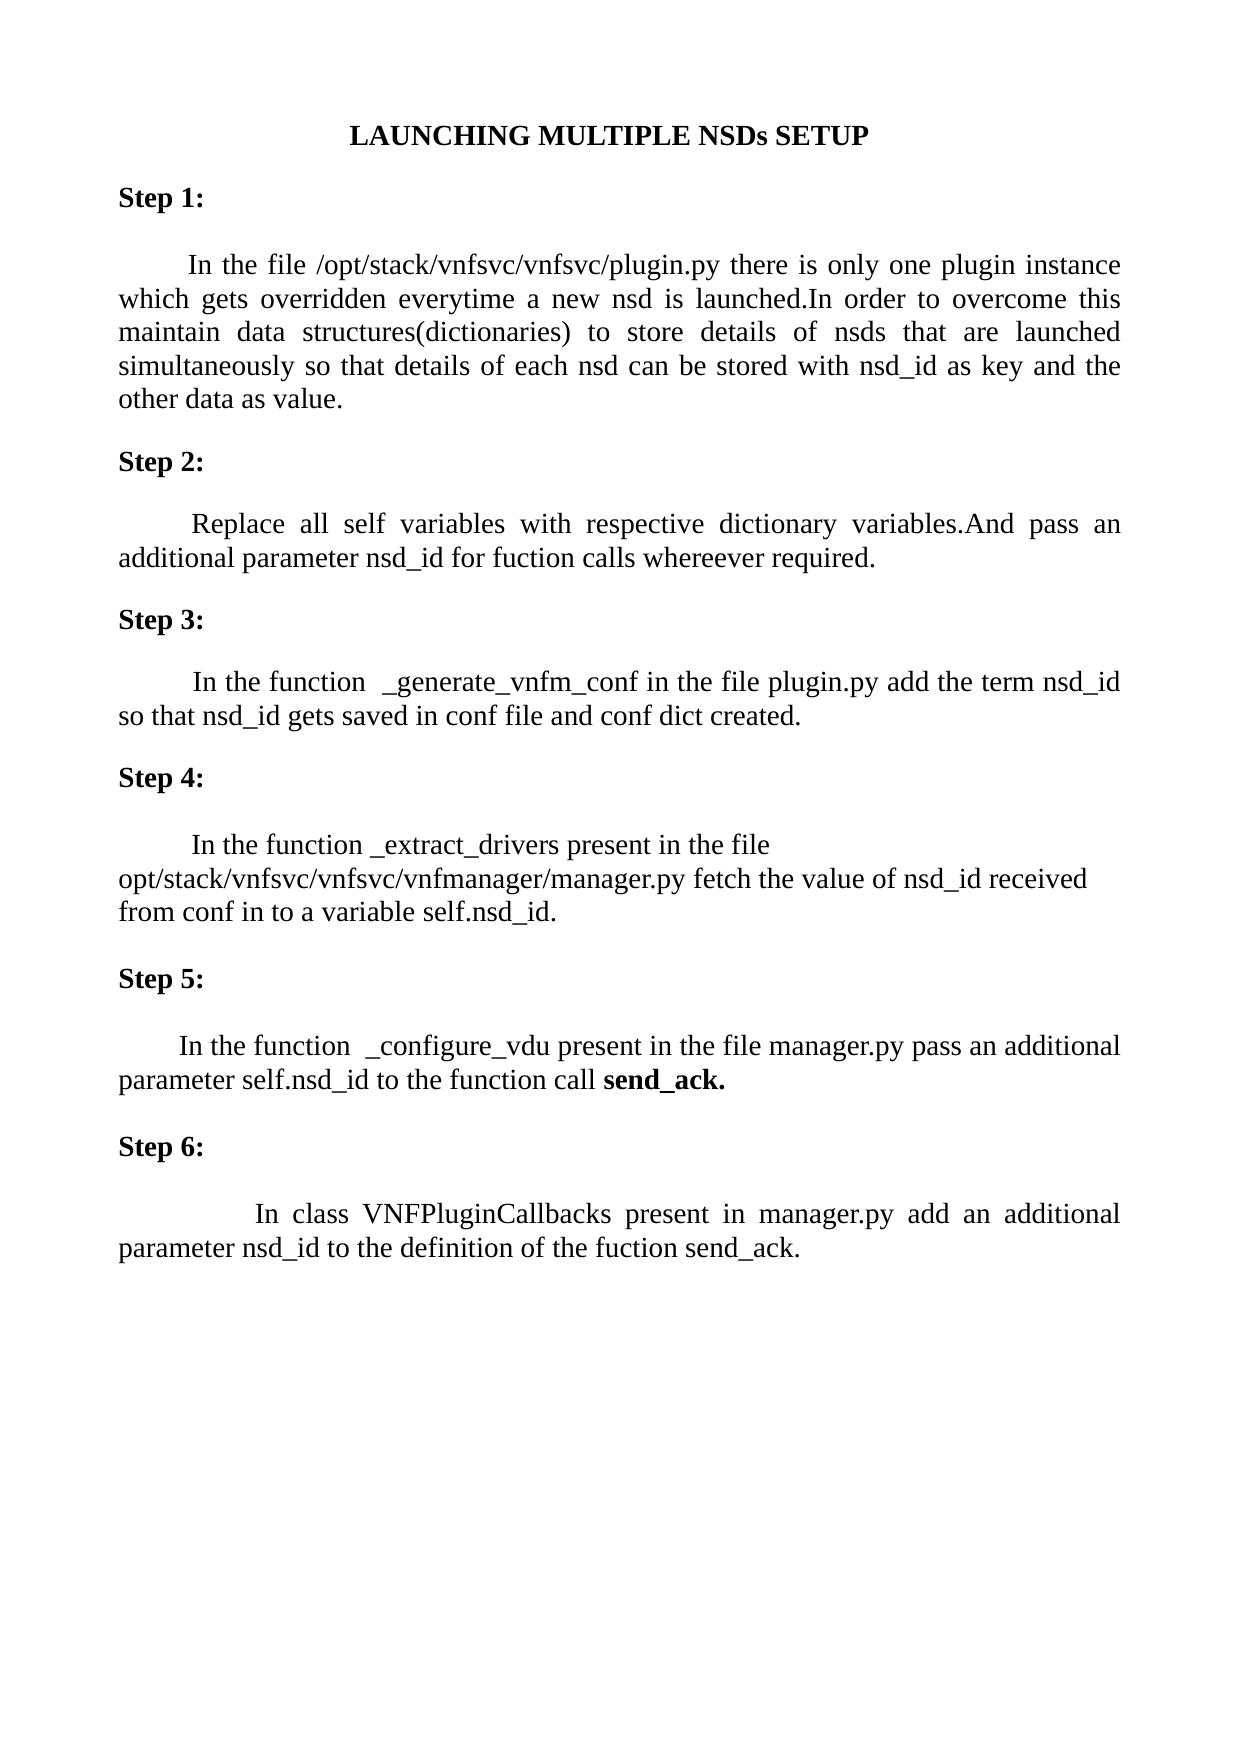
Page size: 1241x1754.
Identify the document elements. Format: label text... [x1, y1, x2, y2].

text In the file /opt/stack/vnfsvc/vnfsvc/plugin.py there is only one plugin instance which gets overridden everytime a new nsd is launched.In order to overcome this maintain data structures(dictionaries) to store details of nsds that are launched simultaneously so that details of each nsd can be stored with nsd_id as key and the other data as value. [118, 247, 1122, 415]
text In the function _generate_vnfm_conf in the file plugin.py add the term nsd_id so that nsd_id gets saved in conf file and conf dict created. [118, 664, 1122, 731]
text Step 3: [118, 602, 1122, 636]
text Step 4: [118, 760, 1122, 794]
text Replace all self variables with respective dictionary variables.And pass an additional parameter nsd_id for fuction calls whereever required. [118, 506, 1122, 573]
text Step 1: [118, 180, 1122, 214]
text Step 6: [118, 1129, 1122, 1163]
text LAUNCHING MULTIPLE NSDs SETUP [118, 118, 1122, 152]
text In the function _configure_vdu present in the file manager.py pass an additional parameter self.nsd_id to the function call send_ack. [118, 1028, 1122, 1096]
text In class VNFPluginCallbacks present in manager.py add an additional parameter nsd_id to the definition of the fuction send_ack. [118, 1196, 1122, 1263]
text Step 2: [118, 444, 1122, 477]
text Step 5: [118, 961, 1122, 995]
text In the function _extract_drivers present in the file opt/stack/vnfsvc/vnfsvc/vnfmanager/manager.py fetch the value of nsd_id received from conf in to a variable self.nsd_id. [118, 827, 1122, 928]
